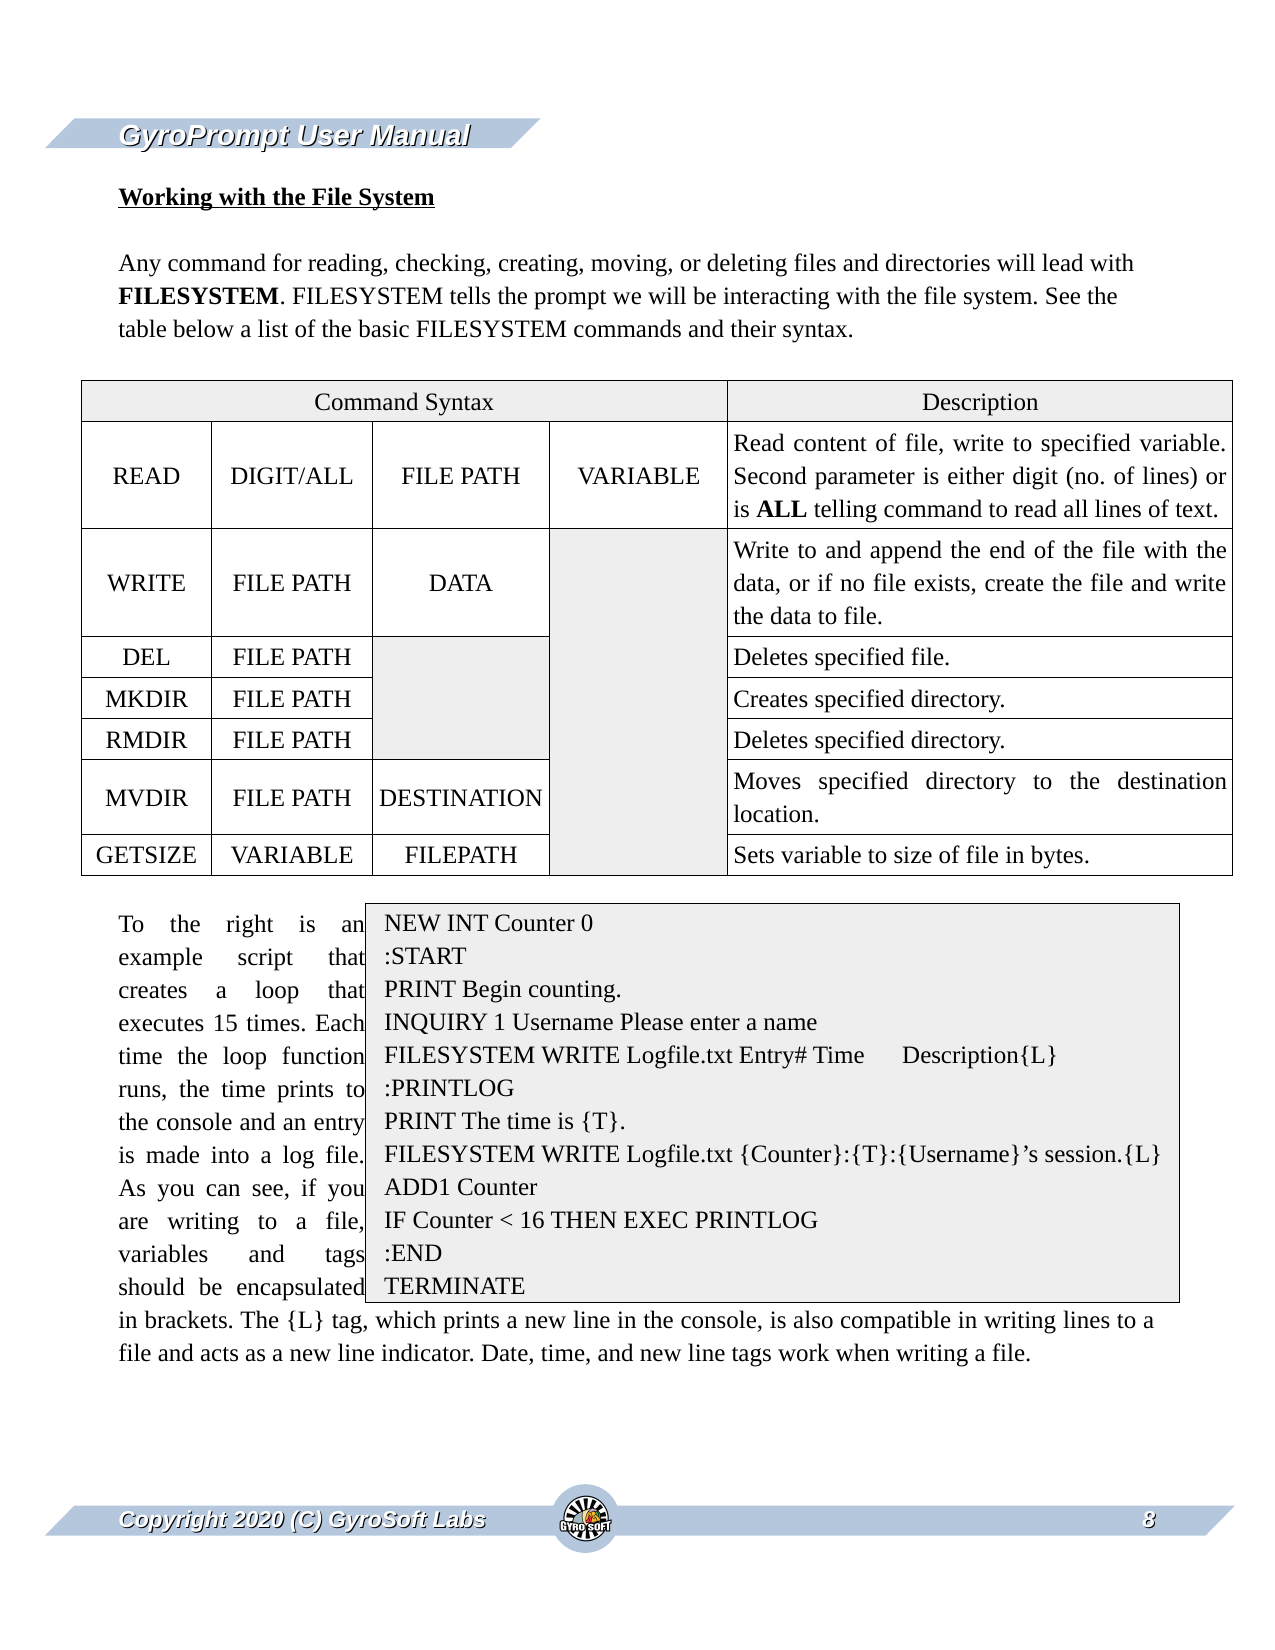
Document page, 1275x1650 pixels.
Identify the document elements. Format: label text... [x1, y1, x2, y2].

table_cell Read content of file, write to specified variable. Second parameter is either digit (no. of lines) or is ALL telling command to read all lines of text. [728, 422, 1232, 528]
table_cell FILE PATH [212, 719, 372, 759]
table_cell VARIABLE [550, 422, 727, 528]
table_header Command Syntax [82, 381, 727, 421]
table_cell GETSIZE [82, 835, 211, 875]
table_cell Moves specified directory to the destination location. [728, 760, 1232, 834]
table_cell FILEPATH [373, 835, 549, 875]
text To the right is an example script that creates a loop that executes 15 times. Each time the loop function runs, the time prints to the console and an entry is made into a log file. As you can see, if you are writing to a file, variables and tags should be encapsulated in brackets. The {L} tag, which prints a new line in the console, is also compatible in writing lines to a file and acts as a new line indicator. Date, time, and new line tags work when writing a file. [118, 909, 1157, 1367]
table_cell WRITE [82, 529, 211, 636]
table_cell FILE PATH [373, 422, 549, 528]
table_cell FILE PATH [212, 529, 372, 636]
text Any command for reading, checking, creating, moving, or deleting files and directories will lead with FILESYSTEM. FILESYSTEM tells the prompt we will be interacting with the file system. See the table below a list of the basic FILESYSTEM commands and their syntax. [118, 248, 1157, 342]
table_cell RMDIR [82, 719, 211, 759]
table_cell VARIABLE [212, 835, 372, 875]
table_cell Write to and append the end of the file with the data, or if no file exists, create the file and write the data to file. [728, 529, 1232, 636]
table_cell FILE PATH [212, 678, 372, 718]
table_cell Creates specified directory. [728, 678, 1232, 718]
table_cell [550, 529, 727, 875]
table_cell MVDIR [82, 760, 211, 834]
table_cell DEL [82, 637, 211, 677]
table_cell Sets variable to size of file in bytes. [728, 835, 1232, 875]
table_cell Deletes specified directory. [728, 719, 1232, 759]
table_cell DESTINATION [373, 760, 549, 834]
table_cell MKDIR [82, 678, 211, 718]
table_cell FILE PATH [212, 637, 372, 677]
table_cell Deletes specified file. [728, 637, 1232, 677]
table_cell DIGIT/ALL [212, 422, 372, 528]
table_header Description [728, 381, 1232, 421]
text Working with the File System [118, 182, 1157, 210]
table_cell FILE PATH [212, 760, 372, 834]
picture [528, 1475, 643, 1562]
table_cell DATA [373, 529, 549, 636]
table_cell [373, 637, 549, 759]
table_cell READ [82, 422, 211, 528]
